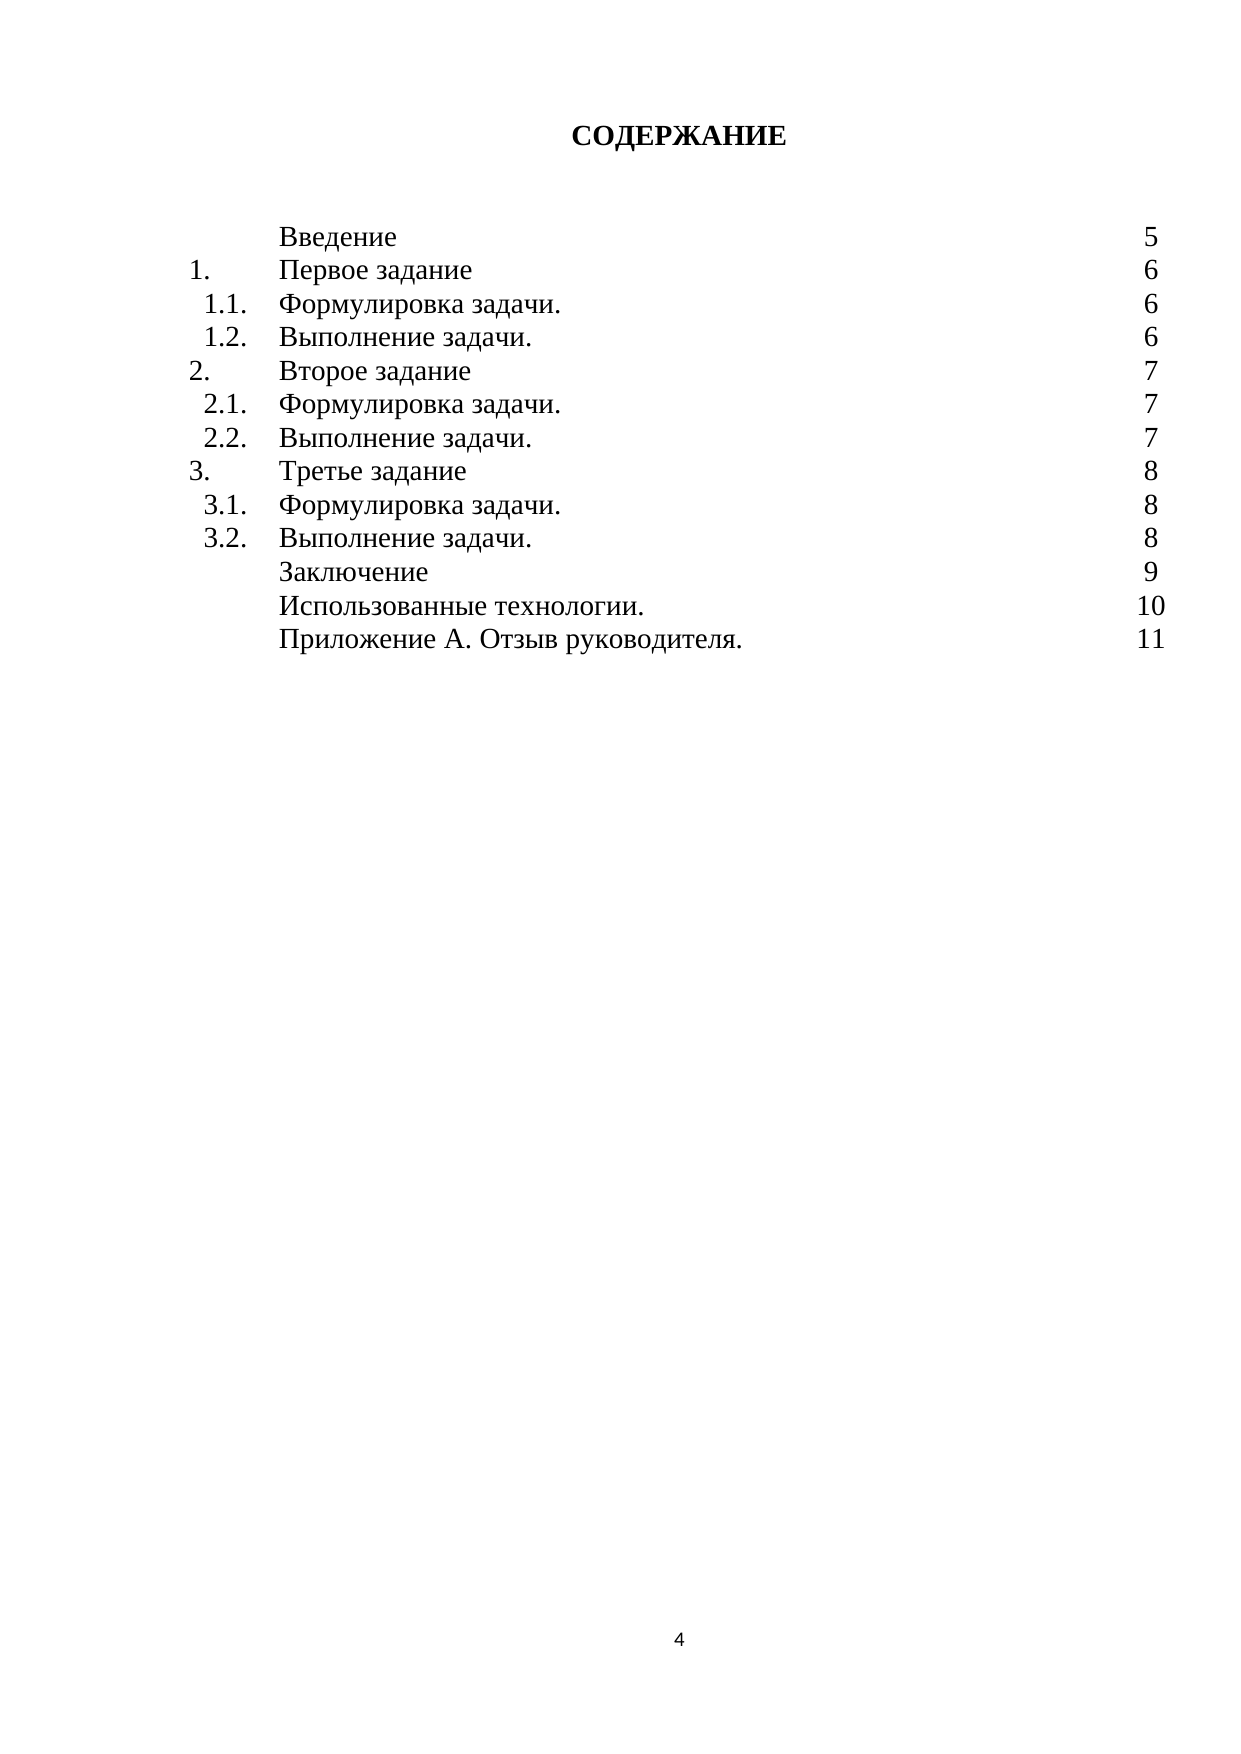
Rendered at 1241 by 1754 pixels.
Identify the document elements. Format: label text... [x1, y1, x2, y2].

table_cell 6 [1098, 252, 1204, 286]
table_cell [177, 588, 267, 621]
table_cell 11 [1098, 621, 1204, 655]
table_cell Использованные технологии. [268, 588, 1098, 621]
table_cell 1. [177, 252, 267, 286]
table_cell Выполнение задачи. [268, 420, 1098, 453]
table_header 5 [1098, 219, 1204, 252]
table_cell Выполнение задачи. [268, 319, 1098, 353]
table_cell 7 [1098, 353, 1204, 386]
table_cell [177, 621, 267, 655]
table_cell 9 [1098, 554, 1204, 588]
table_cell Формулировка задачи. [268, 487, 1098, 521]
table_cell 3. [177, 454, 267, 487]
table_header [177, 219, 267, 252]
table_cell 7 [1098, 420, 1204, 453]
table_cell 2.2. [177, 420, 267, 453]
table_cell Формулировка задачи. [268, 386, 1098, 420]
text СОДЕРЖАНИЕ [177, 118, 1181, 152]
table_cell 3.2. [177, 521, 267, 554]
table_cell 8 [1098, 521, 1204, 554]
table_cell 8 [1098, 487, 1204, 521]
table_cell 1.2. [177, 319, 267, 353]
table_cell 7 [1098, 386, 1204, 420]
table_cell 2.1. [177, 386, 267, 420]
table_cell [177, 554, 267, 588]
table_cell Формулировка задачи. [268, 286, 1098, 319]
table_cell Третье задание [268, 454, 1098, 487]
table_cell 6 [1098, 319, 1204, 353]
table_cell 8 [1098, 454, 1204, 487]
table_cell 10 [1098, 588, 1204, 621]
table_cell Выполнение задачи. [268, 521, 1098, 554]
table_header Введение [268, 219, 1098, 252]
table_cell Второе задание [268, 353, 1098, 386]
table_cell Первое задание [268, 252, 1098, 286]
table_cell Приложение А. Отзыв руководителя. [268, 621, 1098, 655]
table_cell 2. [177, 353, 267, 386]
table_cell 1.1. [177, 286, 267, 319]
table_cell 3.1. [177, 487, 267, 521]
table_cell Заключение [268, 554, 1098, 588]
table_cell 6 [1098, 286, 1204, 319]
